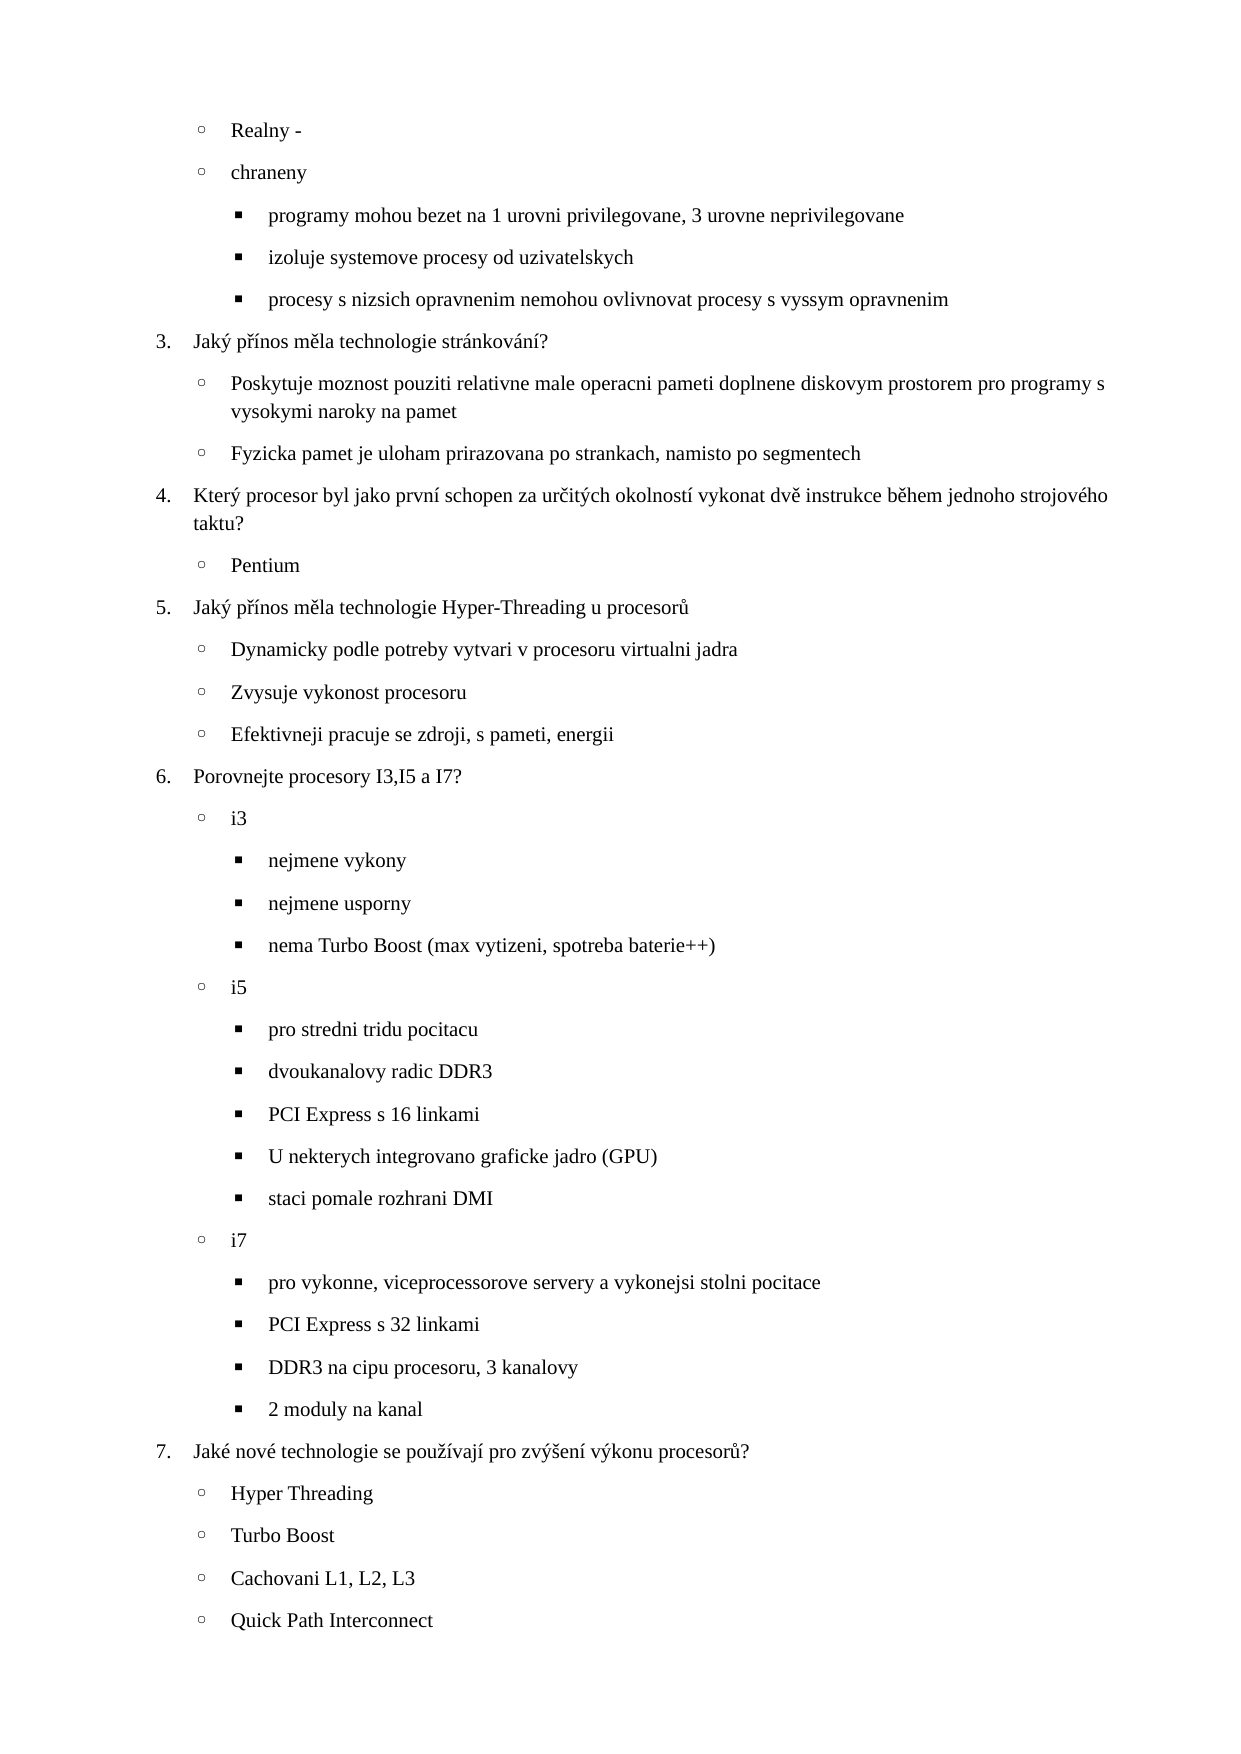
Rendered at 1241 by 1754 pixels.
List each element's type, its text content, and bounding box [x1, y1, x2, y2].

list Dynamicky podle potreby vytvari v procesoru virtualni jadra [193, 637, 1122, 661]
list Který procesor byl jako první schopen za určitých okolností vykonat dvě instrukce během jednoho strojového taktu? [156, 483, 1122, 535]
list Quick Path Interconnect [193, 1608, 1122, 1632]
list staci pomale rozhrani DMI [231, 1186, 1122, 1210]
list pro stredni tridu pocitacu [231, 1017, 1122, 1041]
list i3 [193, 806, 1122, 830]
list Efektivneji pracuje se zdroji, s pameti, energii [193, 722, 1122, 746]
list PCI Express s 16 linkami [231, 1101, 1122, 1126]
list Jaký přínos měla technologie stránkování? [156, 329, 1122, 353]
list 2 moduly na kanal [231, 1397, 1122, 1421]
list i7 [193, 1228, 1122, 1252]
list Cachovani L1, L2, L3 [193, 1566, 1122, 1589]
list U nekterych integrovano graficke jadro (GPU) [231, 1144, 1122, 1168]
list nejmene usporny [231, 891, 1122, 914]
list Jaký přínos měla technologie Hyper-Threading u procesorů [156, 595, 1122, 619]
list izoluje systemove procesy od uzivatelskych [231, 245, 1122, 269]
list Pentium [193, 553, 1122, 577]
list dvoukanalovy radic DDR3 [231, 1059, 1122, 1083]
list nejmene vykony [231, 848, 1122, 872]
list Poskytuje moznost pouziti relativne male operacni pameti doplnene diskovym prostorem pro programy s vysokymi naroky na pamet [193, 371, 1122, 423]
list Zvysuje vykonost procesoru [193, 679, 1122, 704]
list programy mohou bezet na 1 urovni privilegovane, 3 urovne neprivilegovane [231, 202, 1122, 227]
list pro vykonne, viceprocessorove servery a vykonejsi stolni pocitace [231, 1270, 1122, 1294]
list Jaké nové technologie se používají pro zvýšení výkonu procesorů? [156, 1439, 1122, 1463]
list Hyper Threading [193, 1481, 1122, 1505]
list Realny - [193, 118, 1122, 142]
list Turbo Boost [193, 1523, 1122, 1547]
list chraneny [193, 160, 1122, 184]
list DDR3 na cipu procesoru, 3 kanalovy [231, 1354, 1122, 1379]
list procesy s nizsich opravnenim nemohou ovlivnovat procesy s vyssym opravnenim [231, 287, 1122, 311]
list i5 [193, 975, 1122, 999]
list Porovnejte procesory I3,I5 a I7? [156, 764, 1122, 788]
list PCI Express s 32 linkami [231, 1312, 1122, 1336]
list nema Turbo Boost (max vytizeni, spotreba baterie++) [231, 933, 1122, 957]
list Fyzicka pamet je uloham prirazovana po strankach, namisto po segmentech [193, 441, 1122, 465]
